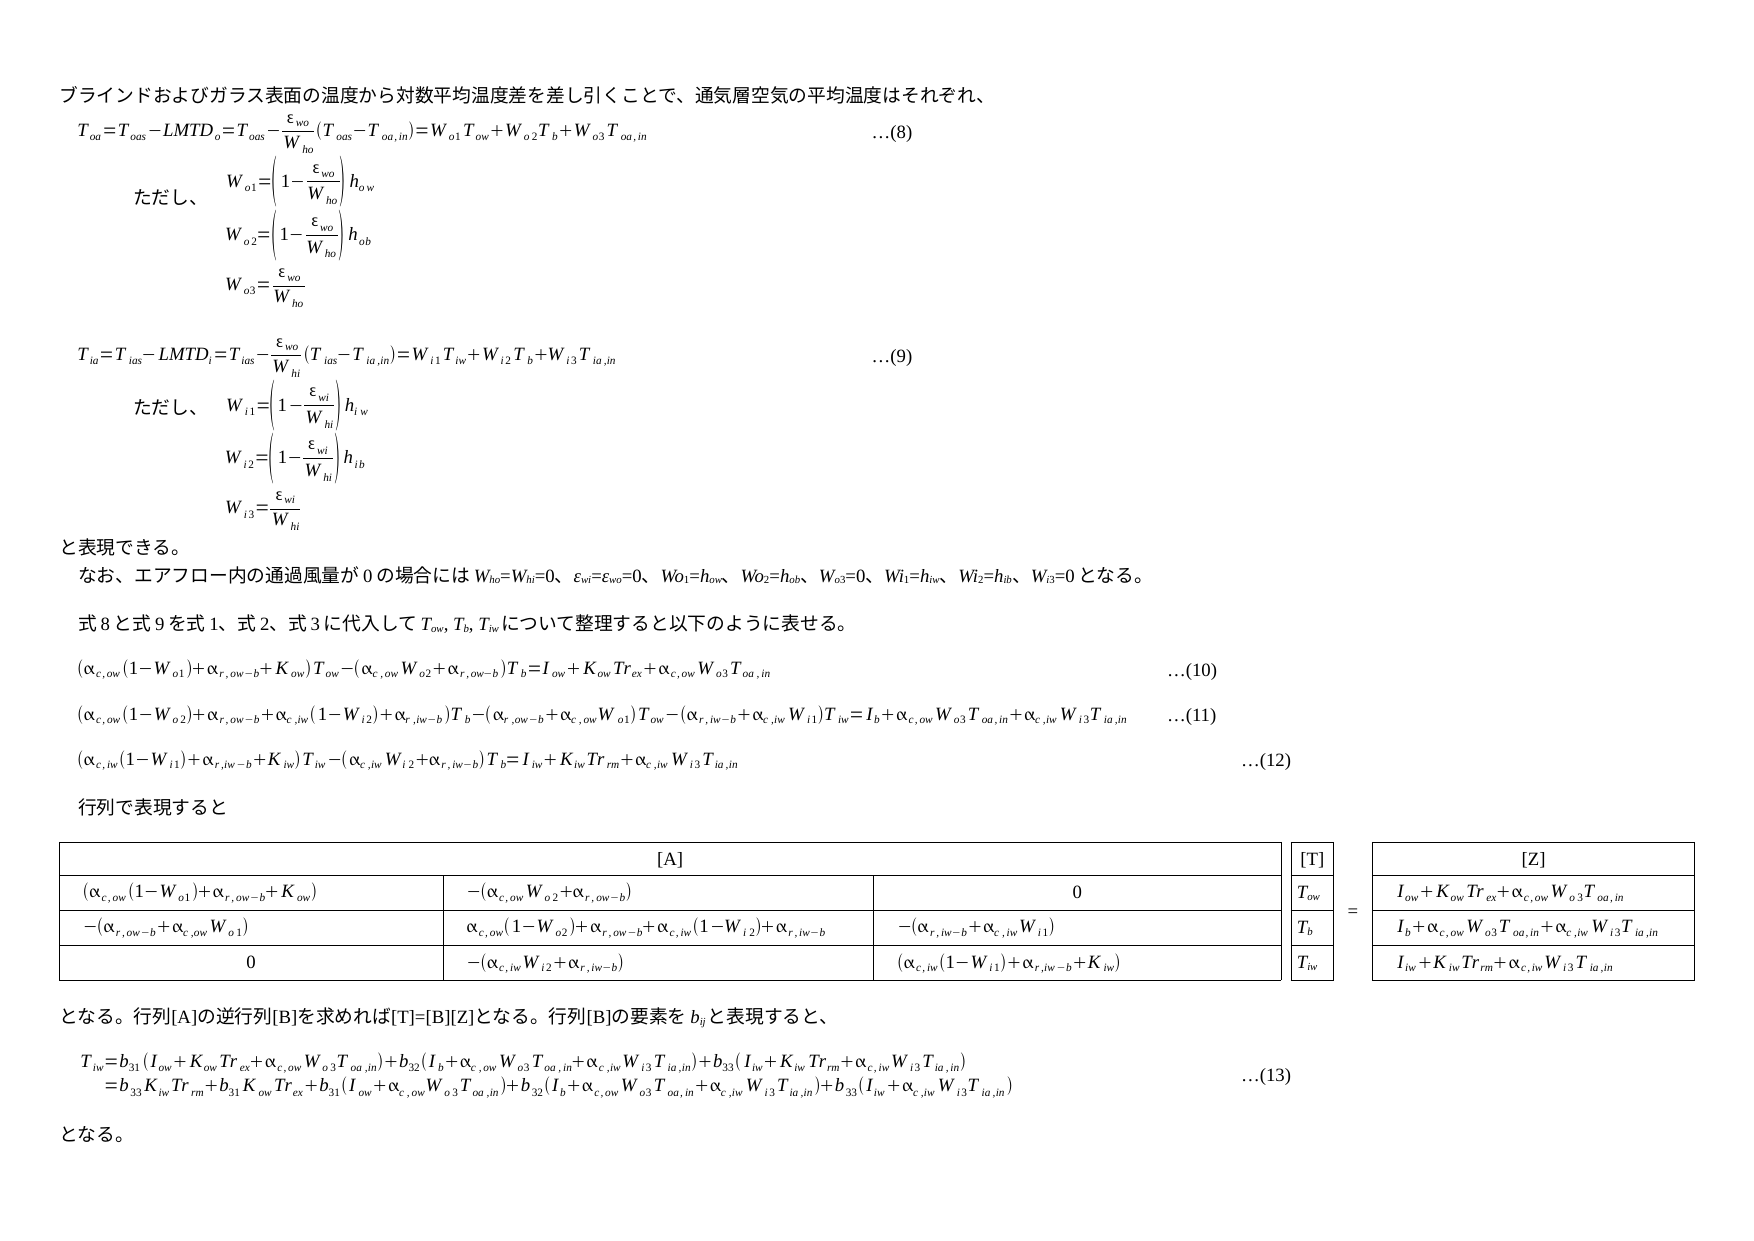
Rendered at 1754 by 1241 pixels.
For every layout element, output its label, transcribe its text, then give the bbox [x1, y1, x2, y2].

table_cell [874, 911, 1281, 945]
text なお、エアフロー内の通過風量が0の場合にはWho=Whi=0、εwi=εwo=0、Wo1=how、Wo2=hob、Wo3=0、Wi1=hiw、Wi2=hib、Wi3=0となる。 [59, 560, 1695, 587]
table_cell [444, 876, 873, 910]
text となる。行列[A]の逆行列[B]を求めれば[T]=[B][Z]となる。行列[B]の要素をbijと表現すると、 [59, 1002, 1695, 1029]
text ただし、 [59, 156, 1695, 209]
table_cell [1373, 911, 1694, 945]
text …(9) [59, 332, 1695, 380]
text …(10) [59, 658, 1695, 681]
text ただし、 [59, 380, 1695, 432]
table_cell [1373, 876, 1694, 910]
text 式8と式9を式1、式2、式3に代入してTow, Tb, Tiwについて整理すると以下のように表せる。 [59, 609, 1695, 636]
table_header [Z] [1373, 843, 1694, 875]
table_cell [60, 911, 443, 945]
table_cell [1373, 946, 1694, 980]
text となる。 [59, 1120, 1695, 1147]
table_header [A] [60, 843, 1281, 875]
text …(8) [59, 108, 1695, 156]
table_cell [444, 946, 873, 980]
table_cell 0 [874, 876, 1281, 910]
table_cell [60, 876, 443, 910]
text 行列で表現すると [59, 793, 1695, 820]
table_header = [1334, 842, 1372, 980]
text ブラインドおよびガラス表面の温度から対数平均温度差を差し引くことで、通気層空気の平均温度はそれぞれ、 [59, 81, 1695, 108]
text …(11) [59, 703, 1695, 726]
table_cell Tiw [1292, 946, 1333, 980]
table_cell [444, 911, 873, 945]
table_cell Tb [1292, 911, 1333, 945]
text …(13) [59, 1051, 1695, 1098]
table_header [1282, 842, 1291, 980]
table_cell [874, 946, 1281, 980]
table_header [T] [1292, 843, 1333, 875]
table_cell Tow [1292, 876, 1333, 910]
text …(12) [59, 748, 1695, 771]
table_cell 0 [60, 946, 443, 980]
text と表現できる。 [59, 533, 1695, 560]
